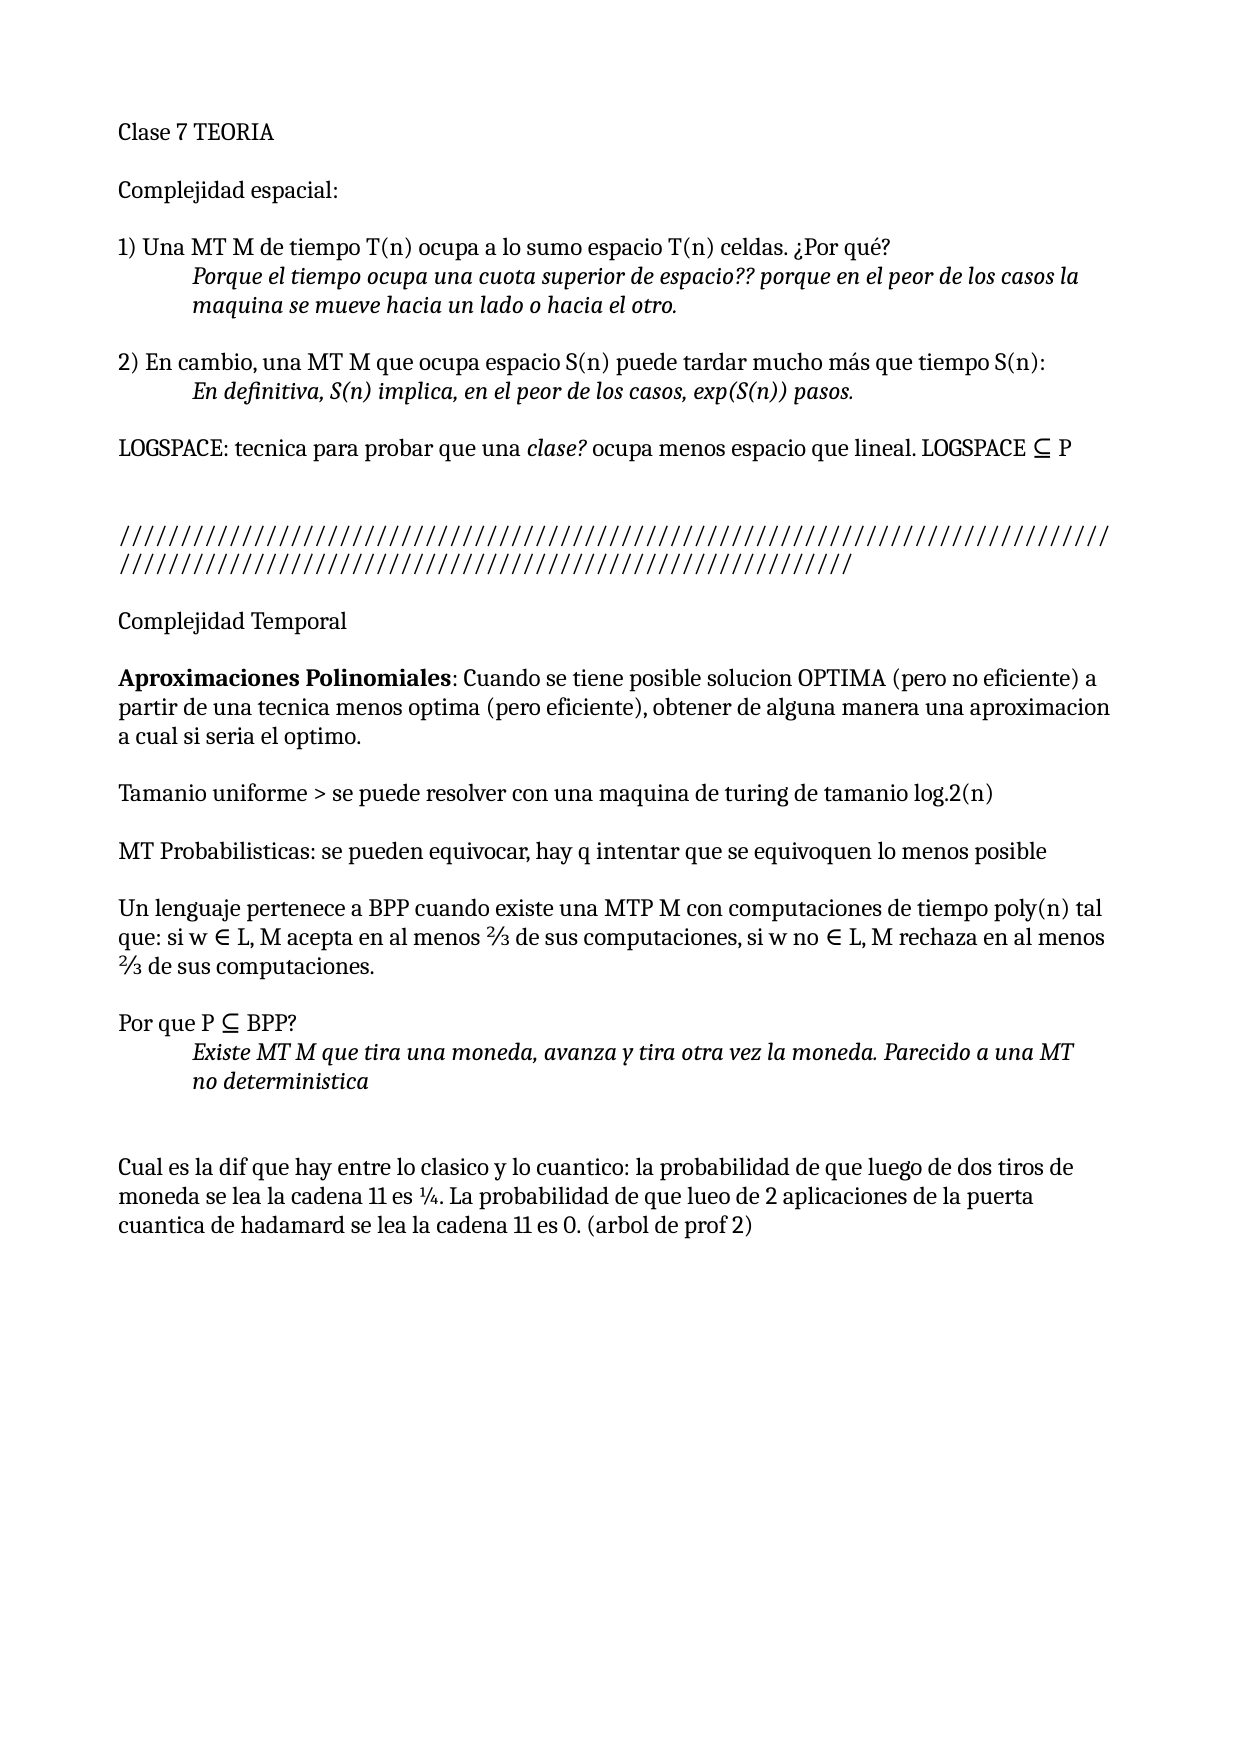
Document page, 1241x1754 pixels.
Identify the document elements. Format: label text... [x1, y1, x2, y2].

text Tamanio uniforme > se puede resolver con una maquina de turing de tamanio log.2(n) [118, 779, 1122, 808]
text Un lenguaje pertenece a BPP cuando existe una MTP M con computaciones de tiempo poly(n) tal que: si w ∈ L, M acepta en al menos ⅔ de sus computaciones, si w no ∈ L, M rechaza en al menos ⅔ de sus computaciones. [118, 894, 1122, 981]
text ///////////////////////////////////////////////////////////////////////////////////////////////////////////////////////////////////////////// [118, 521, 1122, 578]
text Existe MT M que tira una moneda, avanza y tira otra vez la moneda. Parecido a una MT no deterministica [118, 1038, 1122, 1096]
text Por que P ⊆ BPP? [118, 1009, 1122, 1038]
text LOGSPACE: tecnica para probar que una clase? ocupa menos espacio que lineal. LOGSPACE ⊆ P [118, 434, 1122, 463]
text MT Probabilisticas: se pueden equivocar, hay q intentar que se equivoquen lo menos posible [118, 837, 1122, 866]
text Porque el tiempo ocupa una cuota superior de espacio?? porque en el peor de los casos la maquina se mueve hacia un lado o hacia el otro. [118, 262, 1122, 319]
text 1) Una MT M de tiempo T(n) ocupa a lo sumo espacio T(n) celdas. ¿Por qué? [118, 233, 1122, 262]
text Clase 7 TEORIA [118, 118, 1122, 147]
text Cual es la dif que hay entre lo clasico y lo cuantico: la probabilidad de que luego de dos tiros de moneda se lea la cadena 11 es ¼. La probabilidad de que lueo de 2 aplicaciones de la puerta cuantica de hadamard se lea la cadena 11 es 0. (arbol de prof 2) [118, 1153, 1122, 1239]
text Complejidad espacial: [118, 176, 1122, 204]
text 2) En cambio, una MT M que ocupa espacio S(n) puede tardar mucho más que tiempo S(n): [118, 348, 1122, 377]
text Aproximaciones Polinomiales: Cuando se tiene posible solucion OPTIMA (pero no eficiente) a partir de una tecnica menos optima (pero eficiente), obtener de alguna manera una aproximacion a cual si seria el optimo. [118, 664, 1122, 751]
text En definitiva, S(n) implica, en el peor de los casos, exp(S(n)) pasos. [118, 377, 1122, 406]
text Complejidad Temporal [118, 607, 1122, 636]
